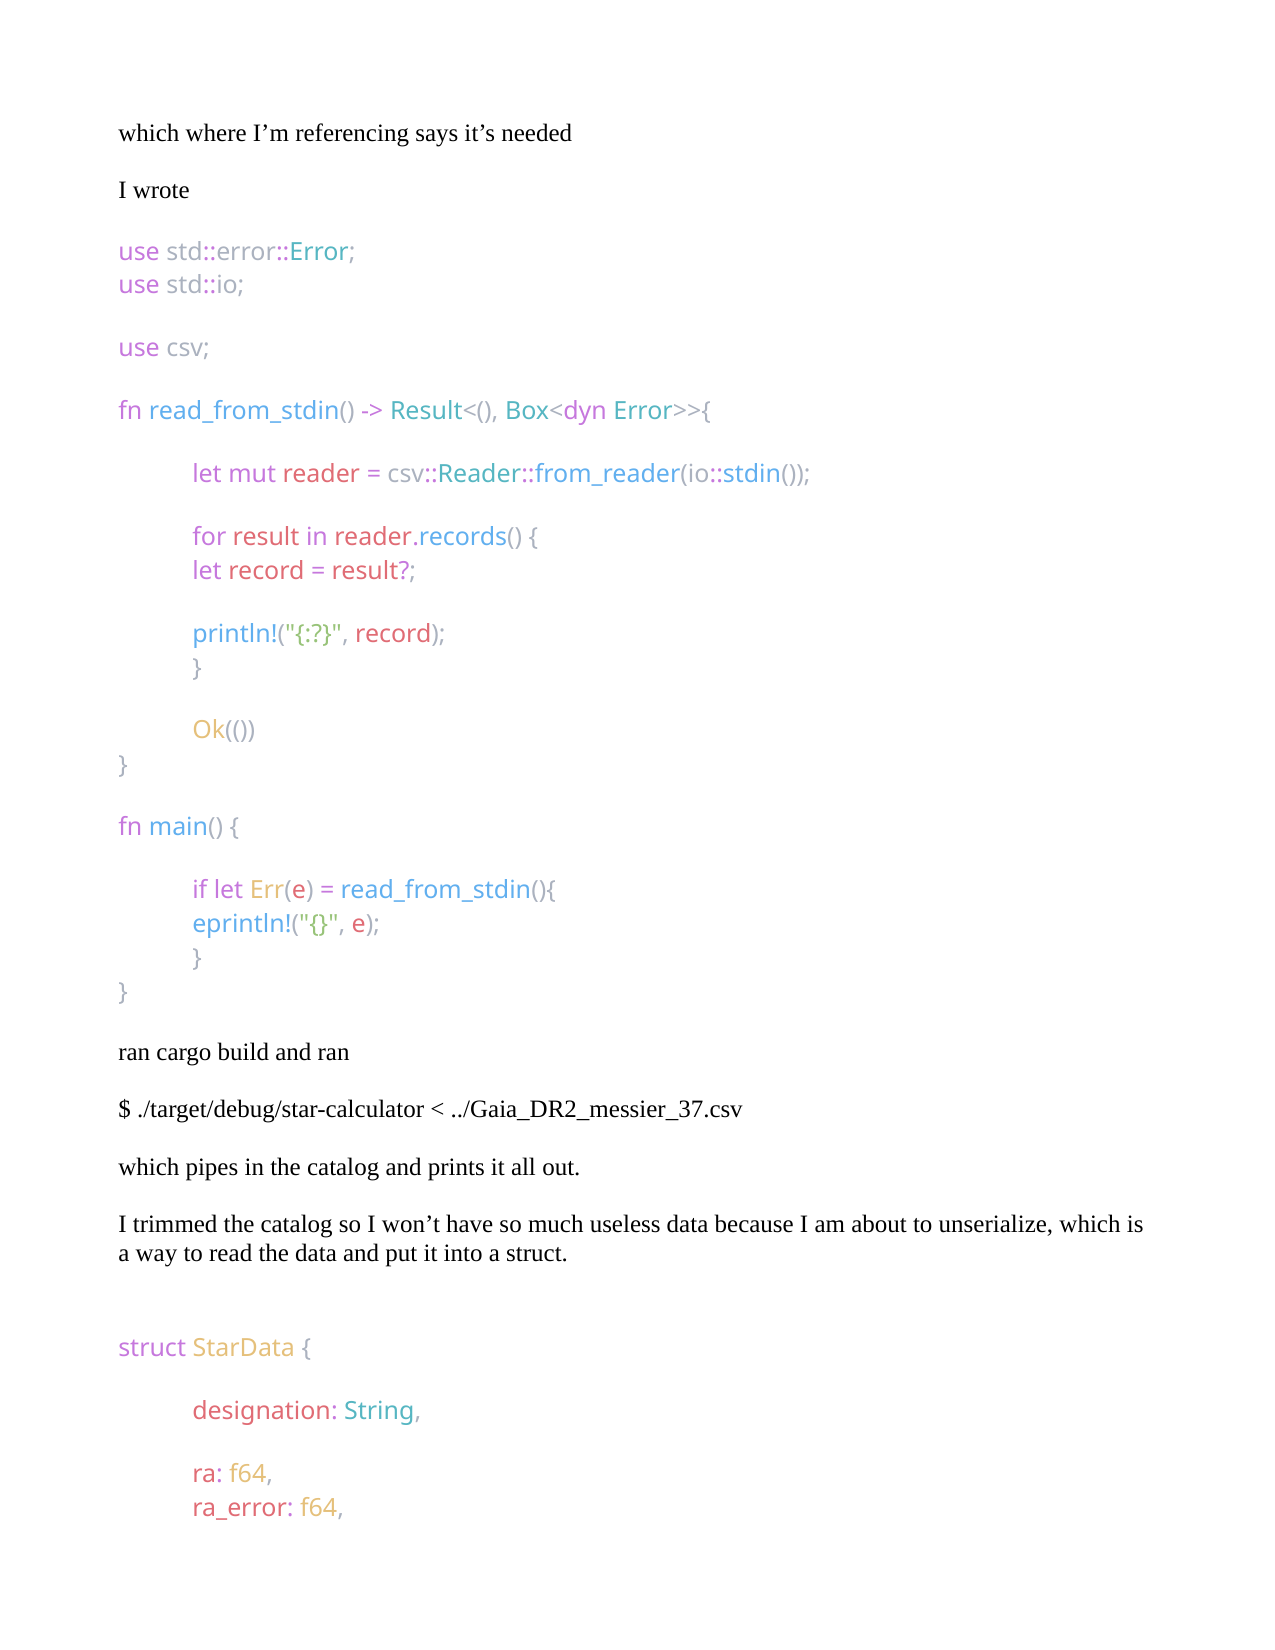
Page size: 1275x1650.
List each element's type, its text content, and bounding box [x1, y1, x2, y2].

text fn main() { [118, 809, 1157, 843]
text Ok(()) [118, 712, 1157, 746]
text } [118, 940, 1157, 974]
text let record = result?; [118, 552, 1157, 587]
text which where I’m referencing says it’s needed [118, 118, 1157, 147]
text I trimmed the catalog so I won’t have so much useless data because I am about to unserialize, which is a way to read the data and put it into a struct. [118, 1209, 1157, 1267]
text use csv; [118, 330, 1157, 364]
text designation: String, [118, 1392, 1157, 1427]
text } [118, 974, 1157, 1008]
text } [118, 746, 1157, 780]
text struct StarData { [118, 1330, 1157, 1364]
text ra: f64, [118, 1455, 1157, 1489]
text I wrote [118, 176, 1157, 204]
text if let Err(e) = read_from_stdin(){ [118, 872, 1157, 906]
text $ ./target/debug/star-calculator < ../Gaia_DR2_messier_37.csv [118, 1094, 1157, 1123]
text ran cargo build and ran [118, 1037, 1157, 1066]
text fn read_from_stdin() -> Result<(), Box<dyn Error>>{ [118, 393, 1157, 427]
text use std::io; [118, 267, 1157, 301]
text for result in reader.records() { [118, 518, 1157, 552]
text } [118, 649, 1157, 683]
text let mut reader = csv::Reader::from_reader(io::stdin()); [118, 456, 1157, 490]
text ra_error: f64, [118, 1489, 1157, 1523]
text println!("{:?}", record); [118, 615, 1157, 649]
text eprintln!("{}", e); [118, 906, 1157, 940]
text which pipes in the catalog and prints it all out. [118, 1152, 1157, 1181]
text use std::error::Error; [118, 233, 1157, 267]
